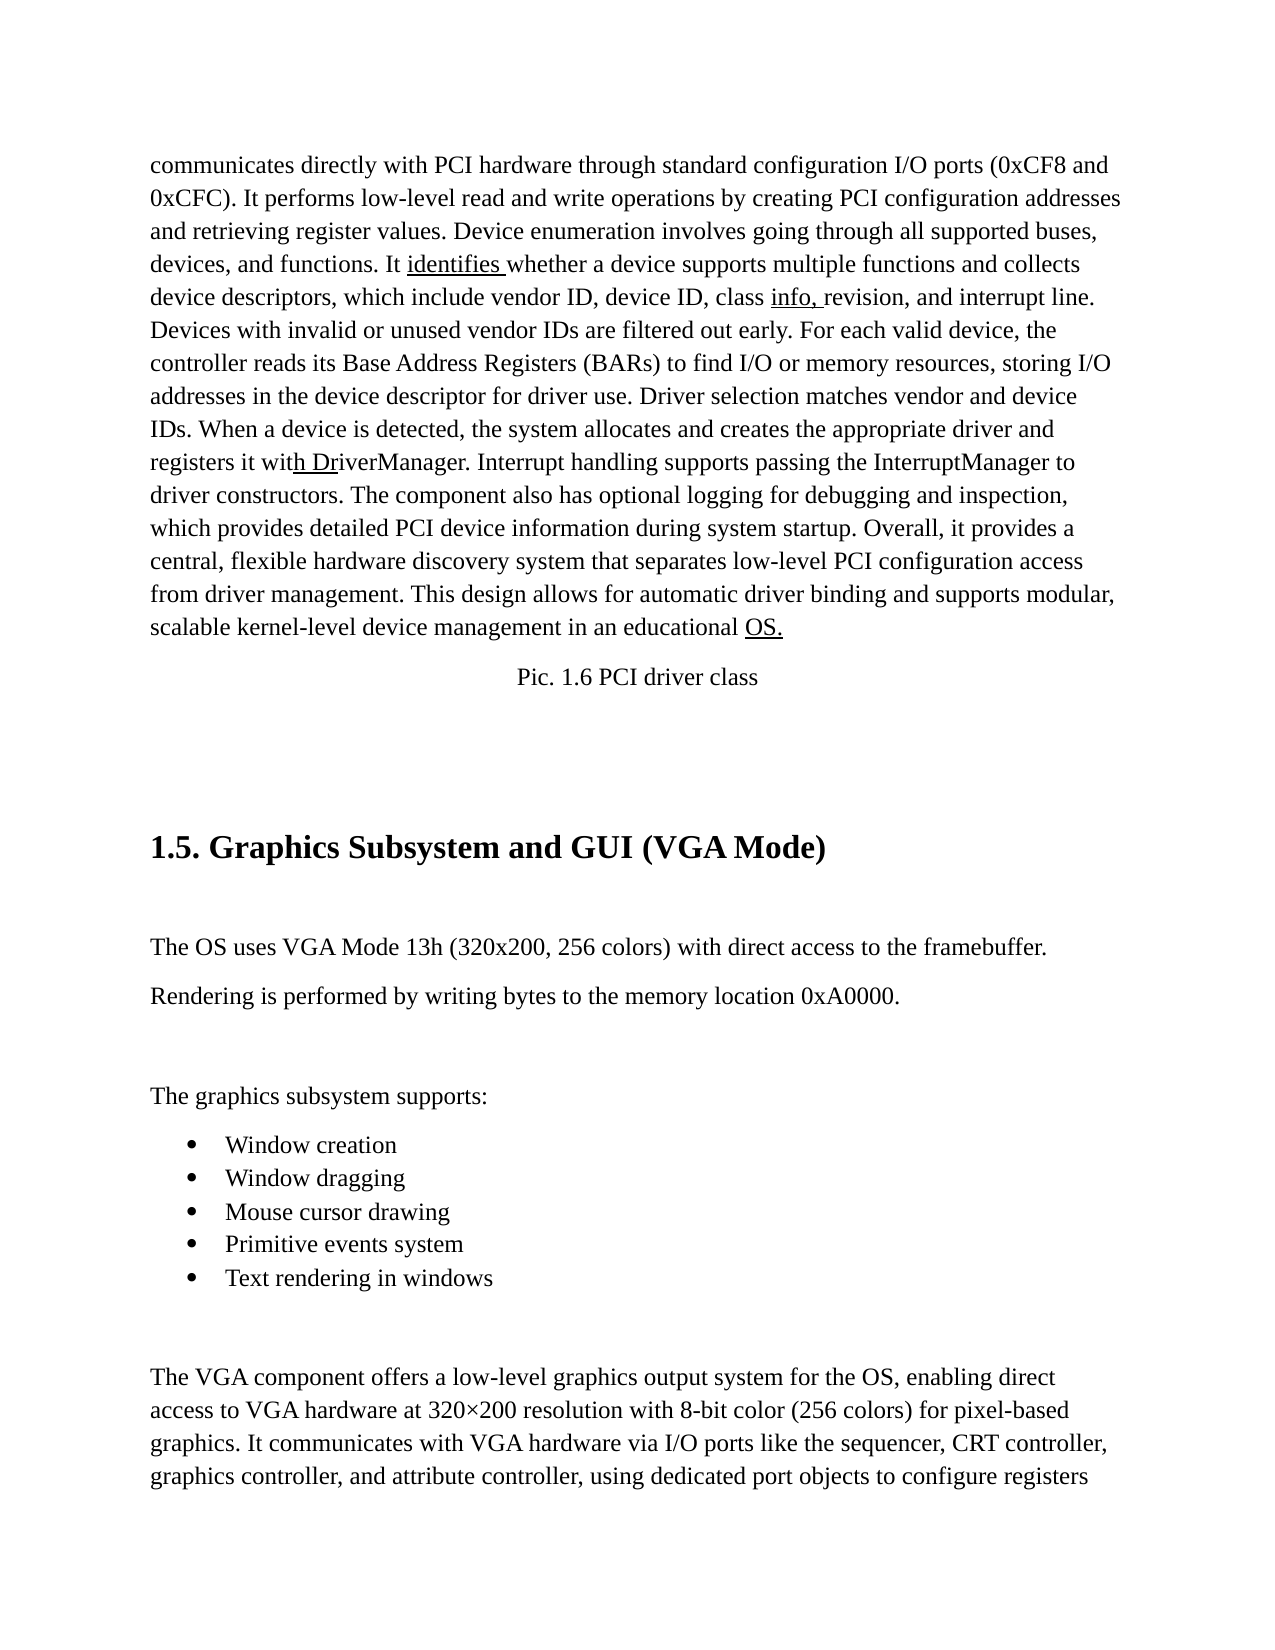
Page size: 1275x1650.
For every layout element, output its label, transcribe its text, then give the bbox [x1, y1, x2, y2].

subtitle 1.5. Graphics Subsystem and GUI (VGA Mode) [150, 828, 1125, 866]
list Mouse cursor drawing [187, 1197, 1125, 1225]
list Window creation [187, 1131, 1125, 1159]
text communicates directly with PCI hardware through standard configuration I/O ports (0xCF8 and 0xCFC). It performs low-level read and write operations by creating PCI configuration addresses and retrieving register values. Device enumeration involves going through all supported buses, devices, and functions. It identifies whether a device supports multiple functions and collects device descriptors, which include vendor ID, device ID, class info, revision, and interrupt line. Devices with invalid or unused vendor IDs are filtered out early. For each valid device, the controller reads its Base Address Registers (BARs) to find I/O or memory resources, storing I/O addresses in the device descriptor for driver use. Driver selection matches vendor and device IDs. When a device is detected, the system allocates and creates the appropriate driver and registers it with DriverManager. Interrupt handling supports passing the InterruptManager to driver constructors. The component also has optional logging for debugging and inspection, which provides detailed PCI device information during system startup. Overall, it provides a central, flexible hardware discovery system that separates low-level PCI configuration access from driver management. This design allows for automatic driver binding and supports modular, scalable kernel-level device management in an educational OS. [150, 150, 1125, 641]
list Primitive events system [187, 1229, 1125, 1258]
text The OS uses VGA Mode 13h (320x200, 256 colors) with direct access to the framebuffer. [150, 932, 1125, 961]
text Rendering is performed by writing bytes to the memory location 0xA0000. [150, 981, 1125, 1010]
list Text rendering in windows [187, 1263, 1125, 1291]
text Pic. 1.6 PCI driver class [150, 662, 1125, 691]
list Window dragging [187, 1163, 1125, 1192]
text The graphics subsystem supports: [150, 1081, 1125, 1109]
text The VGA component offers a low-level graphics output system for the OS, enabling direct access to VGA hardware at 320×200 resolution with 8-bit color (256 colors) for pixel-based graphics. It communicates with VGA hardware via I/O ports like the sequencer, CRT controller, graphics controller, and attribute controller, using dedicated port objects to configure registers [150, 1362, 1125, 1490]
